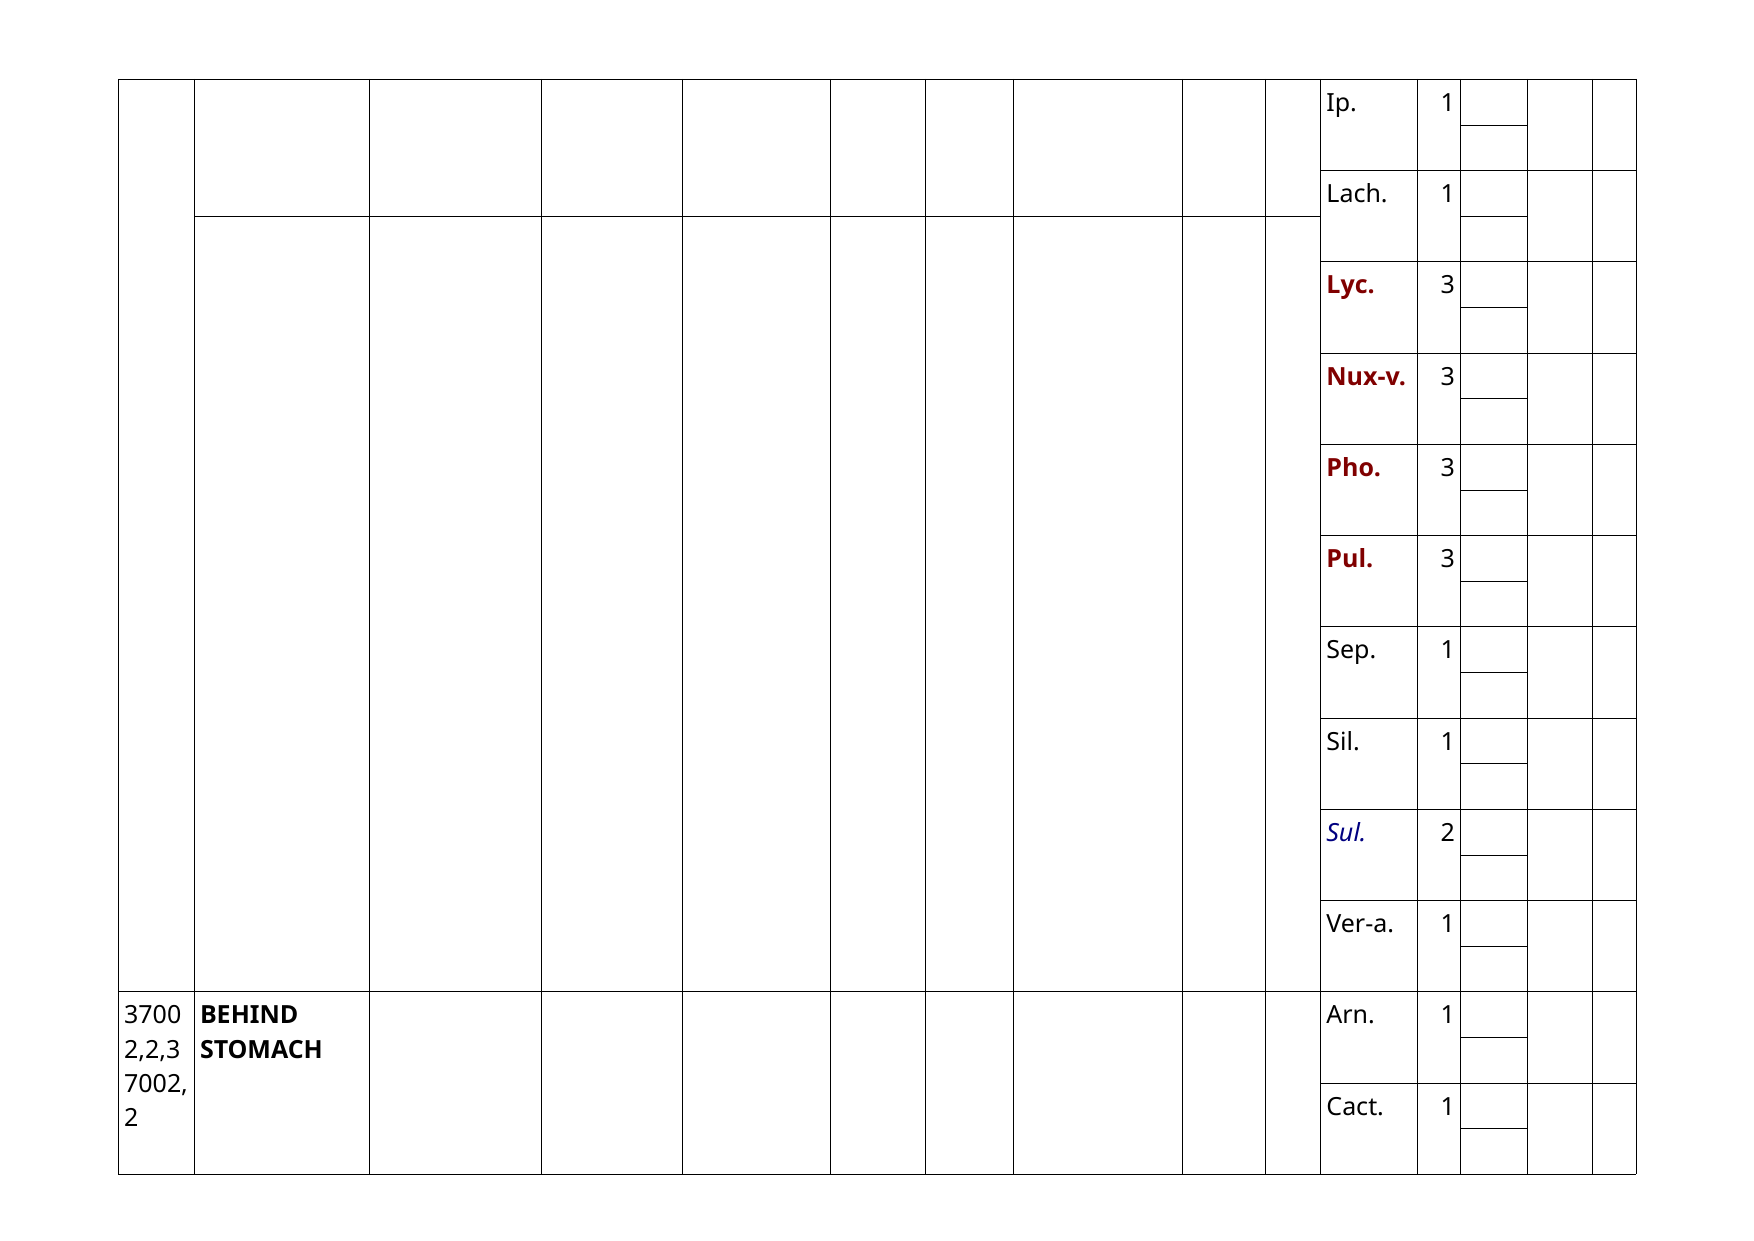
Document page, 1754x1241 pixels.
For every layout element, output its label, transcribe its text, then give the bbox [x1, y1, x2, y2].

table_cell 3 [1418, 536, 1460, 626]
table_cell [370, 992, 541, 1174]
table_cell Ver-a. [1321, 901, 1417, 991]
table_cell [1461, 126, 1527, 170]
table_cell [1528, 1084, 1592, 1174]
table_cell [831, 80, 925, 216]
table_cell Lyc. [1321, 262, 1417, 353]
table_cell [542, 80, 682, 216]
table_cell [1461, 399, 1527, 444]
table_cell 2 [1418, 810, 1460, 900]
table_cell Nux-v. [1321, 354, 1417, 444]
table_cell [1461, 308, 1527, 353]
table_cell [1461, 217, 1527, 261]
table_cell behind stomach [195, 992, 369, 1174]
table_cell [195, 80, 369, 216]
table_cell [1461, 764, 1527, 809]
table_cell [1528, 901, 1592, 991]
table_cell [1528, 80, 1592, 170]
table_cell [1593, 445, 1636, 535]
table_cell [1461, 673, 1527, 718]
table_cell [683, 992, 830, 1174]
table_cell [1014, 217, 1182, 991]
table_cell Sep. [1321, 627, 1417, 718]
table_cell [1593, 80, 1636, 170]
table_cell [683, 217, 830, 991]
table_cell 1 [1418, 1084, 1460, 1174]
table_cell [1461, 1129, 1527, 1174]
table_cell [683, 80, 830, 216]
table_cell [542, 992, 682, 1174]
table_cell [1183, 80, 1265, 216]
table_cell [831, 992, 925, 1174]
table_cell 3 [1418, 354, 1460, 444]
table_cell [1461, 536, 1527, 581]
table_cell [1528, 171, 1592, 261]
table_cell 1 [1418, 719, 1460, 809]
table_cell [1593, 810, 1636, 900]
table_cell [1461, 171, 1527, 216]
table_cell [926, 217, 1013, 991]
table_cell [1461, 901, 1527, 946]
table_cell [1183, 217, 1265, 991]
table_cell [1461, 810, 1527, 854]
table_cell 1 [1418, 992, 1460, 1083]
table_cell [831, 217, 925, 991]
table_cell [1183, 992, 1265, 1174]
table_cell [1461, 582, 1527, 626]
table_cell Pul. [1321, 536, 1417, 626]
table_cell 1 [1418, 627, 1460, 718]
table_cell [1461, 856, 1527, 900]
table_cell [1461, 491, 1527, 535]
table_cell [1461, 992, 1527, 1037]
table_cell Ip. [1321, 80, 1417, 170]
table_cell [1266, 80, 1320, 216]
table_cell [1528, 445, 1592, 535]
table_cell [1528, 719, 1592, 809]
table_cell [1461, 719, 1527, 763]
table_cell Lach. [1321, 171, 1417, 261]
table_cell [1528, 992, 1592, 1083]
table_cell Pho. [1321, 445, 1417, 535]
table_cell [1593, 719, 1636, 809]
table_cell 3 [1418, 445, 1460, 535]
table_cell Sil. [1321, 719, 1417, 809]
table_cell [542, 217, 682, 991]
table_cell [1593, 171, 1636, 261]
table_cell [1593, 992, 1636, 1083]
table_cell [119, 80, 194, 991]
table_cell [1461, 1038, 1527, 1083]
table_cell [1266, 217, 1320, 991]
table_cell [1593, 627, 1636, 718]
table_cell [1528, 536, 1592, 626]
table_cell [1266, 992, 1320, 1174]
table_cell [1014, 80, 1182, 216]
table_cell [1461, 445, 1527, 489]
table_cell [1014, 992, 1182, 1174]
table_cell 37002,2,37002,2 [119, 992, 194, 1174]
table_cell 1 [1418, 171, 1460, 261]
table_cell 3 [1418, 262, 1460, 353]
table_cell [1461, 627, 1527, 672]
table_cell [1593, 901, 1636, 991]
table_cell [1461, 262, 1527, 307]
table_cell [370, 217, 541, 991]
table_cell 1 [1418, 80, 1460, 170]
table_cell 1 [1418, 901, 1460, 991]
table_cell [926, 992, 1013, 1174]
table_cell Cact. [1321, 1084, 1417, 1174]
table_cell Sul. [1321, 810, 1417, 900]
table_cell [1528, 262, 1592, 353]
table_cell [195, 217, 369, 991]
table_cell [1528, 810, 1592, 900]
table_cell [1593, 354, 1636, 444]
table_cell [1593, 262, 1636, 353]
table_cell Arn. [1321, 992, 1417, 1083]
table_cell [1528, 627, 1592, 718]
table_cell [1461, 1084, 1527, 1128]
table_cell [1528, 354, 1592, 444]
table_cell [1461, 354, 1527, 398]
table_cell [1461, 80, 1527, 124]
table_cell [370, 80, 541, 216]
table_cell [1593, 1084, 1636, 1174]
table_cell [1593, 536, 1636, 626]
table_cell [1461, 947, 1527, 991]
table_cell [926, 80, 1013, 216]
